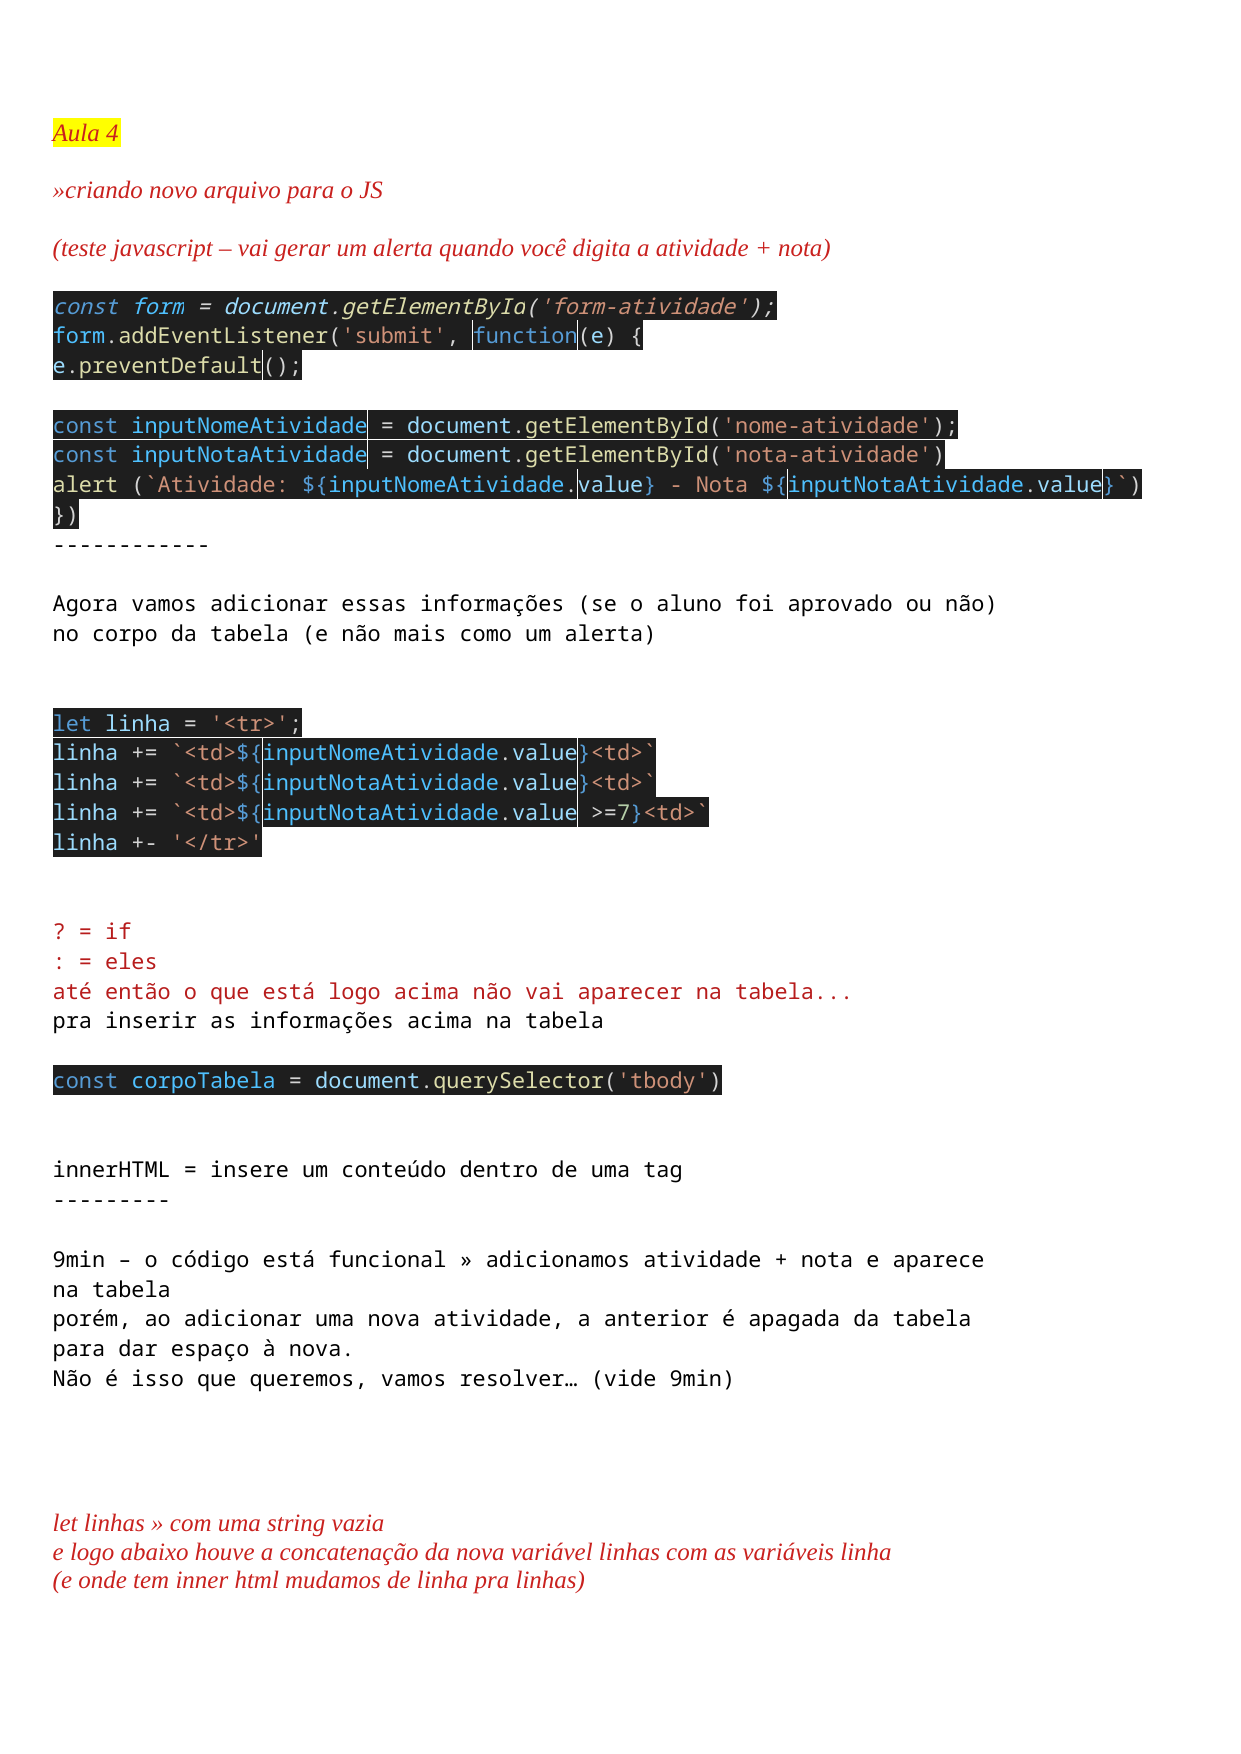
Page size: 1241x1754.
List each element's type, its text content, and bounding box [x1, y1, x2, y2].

text »criando novo arquivo para o JS [52, 176, 1152, 204]
text porém, ao adicionar uma nova atividade, a anterior é apagada da tabela [52, 1303, 1152, 1333]
text pra inserir as informações acima na tabela [52, 1006, 1152, 1035]
text Agora vamos adicionar essas informações (se o aluno foi aprovado ou não) [52, 588, 1152, 618]
text linha += `<td>${inputNotaAtividade.value >=7}<td>` [52, 797, 1152, 827]
text form.addEventListener('submit', function(e) { [52, 320, 1152, 350]
text const inputNomeAtividade = document.getElementById('nome-atividade'); [52, 410, 1152, 439]
text e logo abaixo houve a concatenação da nova variável linhas com as variáveis linha [52, 1537, 1152, 1565]
text Não é isso que queremos, vamos resolver… (vide 9min) [52, 1363, 1152, 1393]
text linha += `<td>${inputNotaAtividade.value}<td>` [52, 767, 1152, 797]
text (teste javascript – vai gerar um alerta quando você digita a atividade + nota) [52, 233, 1152, 262]
text para dar espaço à nova. [52, 1333, 1152, 1363]
text 9min – o código está funcional » adicionamos atividade + nota e aparece [52, 1244, 1152, 1274]
text ? = if [52, 916, 1152, 946]
text --------- [52, 1184, 1152, 1214]
text e.preventDefault(); [52, 350, 1152, 380]
text let linhas » com uma string vazia [52, 1508, 1152, 1537]
text (e onde tem inner html mudamos de linha pra linhas) [52, 1565, 1152, 1594]
text const inputNotaAtividade = document.getElementById('nota-atividade') [52, 439, 1152, 469]
text : = eles [52, 946, 1152, 976]
text no corpo da tabela (e não mais como um alerta) [52, 618, 1152, 648]
text alert (`Atividade: ${inputNomeAtividade.value} - Nota ${inputNotaAtividade.value}`) [52, 469, 1152, 499]
text até então o que está logo acima não vai aparecer na tabela... [52, 976, 1152, 1006]
text const corpoTabela = document.querySelector('tbody') [52, 1065, 1152, 1095]
text const form = document.getElementById('form-atividade'); [52, 291, 1152, 320]
text na tabela [52, 1274, 1152, 1303]
text }) [52, 499, 1152, 529]
text Aula 4 [52, 118, 1152, 147]
text innerHTML = insere um conteúdo dentro de uma tag [52, 1154, 1152, 1184]
text linha +- '</tr>' [52, 827, 1152, 857]
text ------------ [52, 529, 1152, 559]
text let linha = '<tr>'; [52, 708, 1152, 737]
text linha += `<td>${inputNomeAtividade.value}<td>` [52, 737, 1152, 767]
